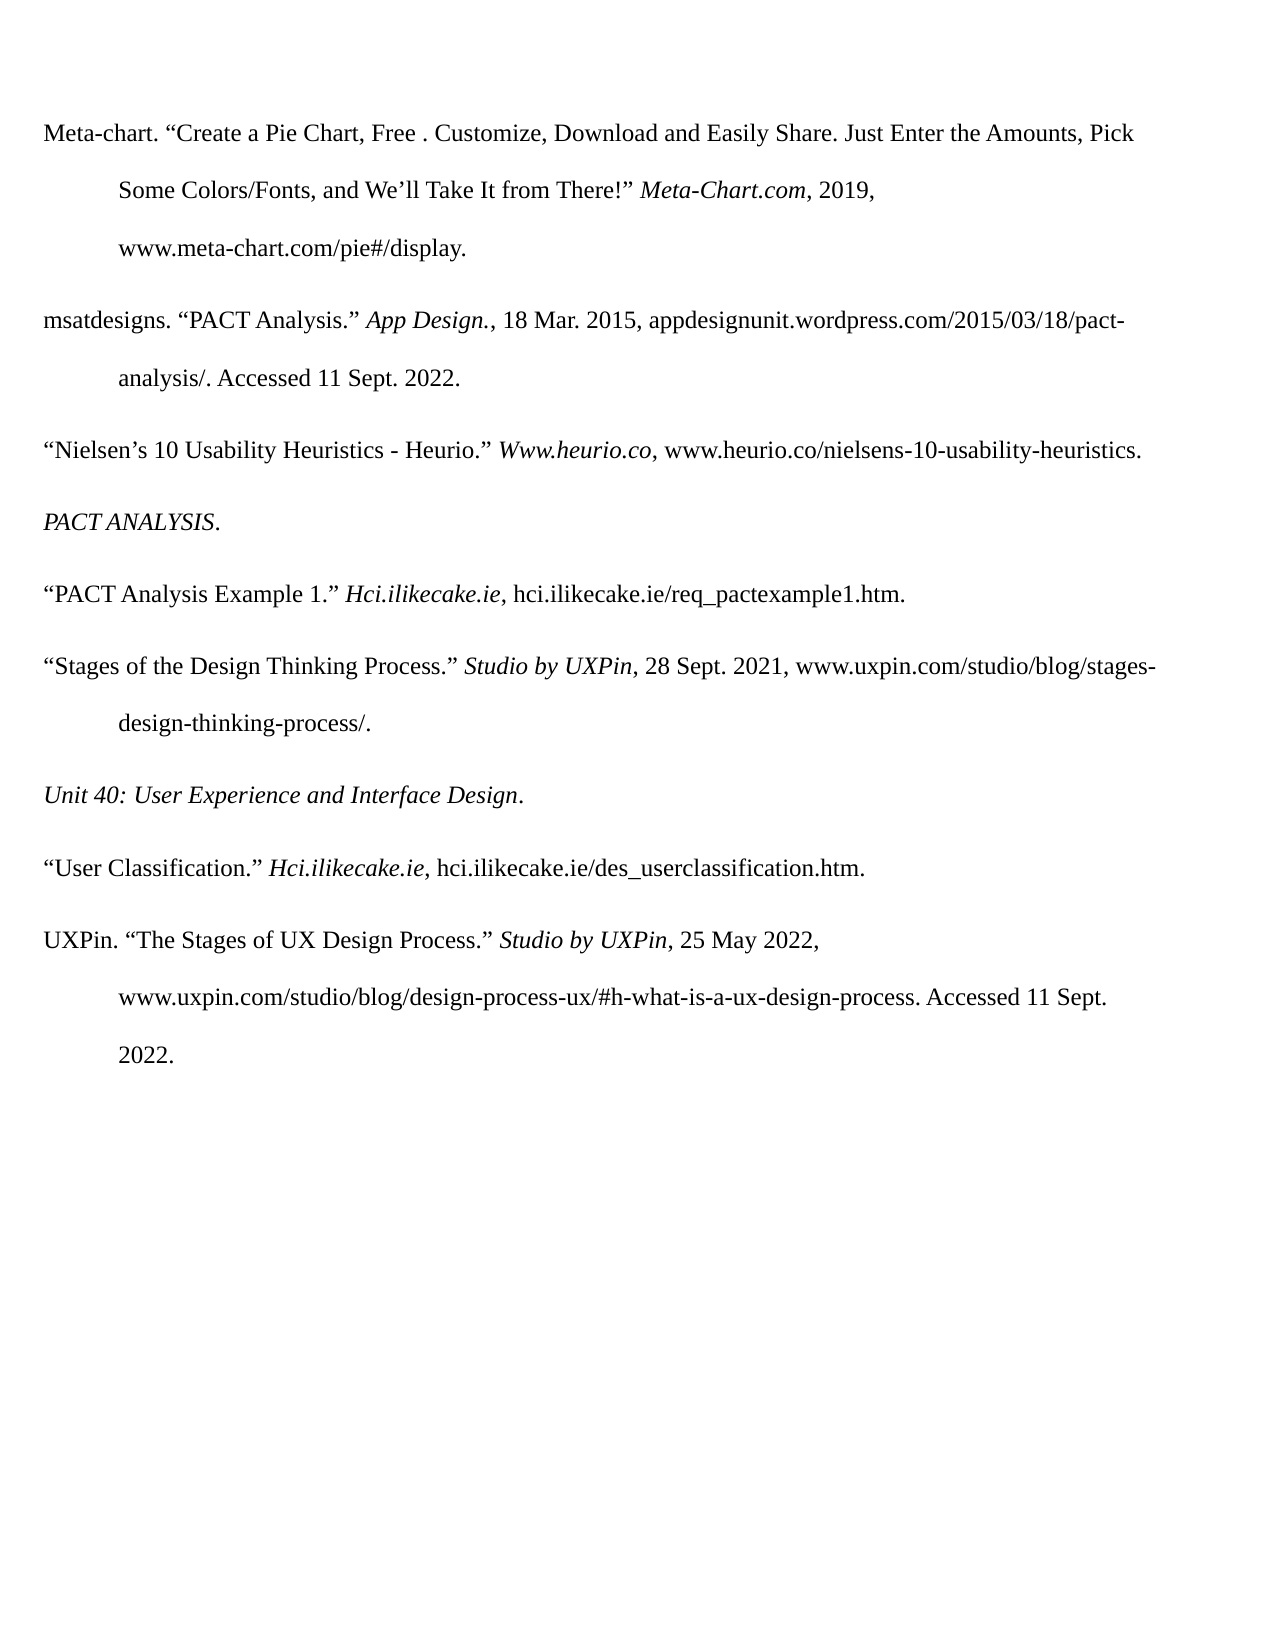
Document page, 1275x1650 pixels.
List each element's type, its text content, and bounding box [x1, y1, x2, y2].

text msatdesigns. “PACT Analysis.” App Design., 18 Mar. 2015, appdesignunit.wordpress.com/2015/03/18/pact-analysis/. Accessed 11 Sept. 2022. [43, 305, 1157, 391]
text “Stages of the Design Thinking Process.” Studio by UXPin, 28 Sept. 2021, www.uxpin.com/studio/blog/stages-design-thinking-process/. [43, 651, 1157, 737]
text UXPin. “The Stages of UX Design Process.” Studio by UXPin, 25 May 2022, www.uxpin.com/studio/blog/design-process-ux/#h-what-is-a-ux-design-process. Accessed 11 Sept. 2022. [43, 925, 1157, 1068]
text PACT ANALYSIS. [43, 507, 1157, 536]
text “Nielsen’s 10 Usability Heuristics - Heurio.” Www.heurio.co, www.heurio.co/nielsens-10-usability-heuristics. [43, 435, 1157, 463]
text Meta-chart. “Create a Pie Chart, Free . Customize, Download and Easily Share. Just Enter the Amounts, Pick Some Colors/Fonts, and We’ll Take It from There!” Meta-Chart.com, 2019, www.meta-chart.com/pie#/display. [43, 118, 1157, 262]
text “PACT Analysis Example 1.” Hci.ilikecake.ie, hci.ilikecake.ie/req_pactexample1.htm. [43, 579, 1157, 608]
text Unit 40: User Experience and Interface Design. [43, 781, 1157, 809]
text “User Classification.” Hci.ilikecake.ie, hci.ilikecake.ie/des_userclassification.htm. [43, 853, 1157, 881]
